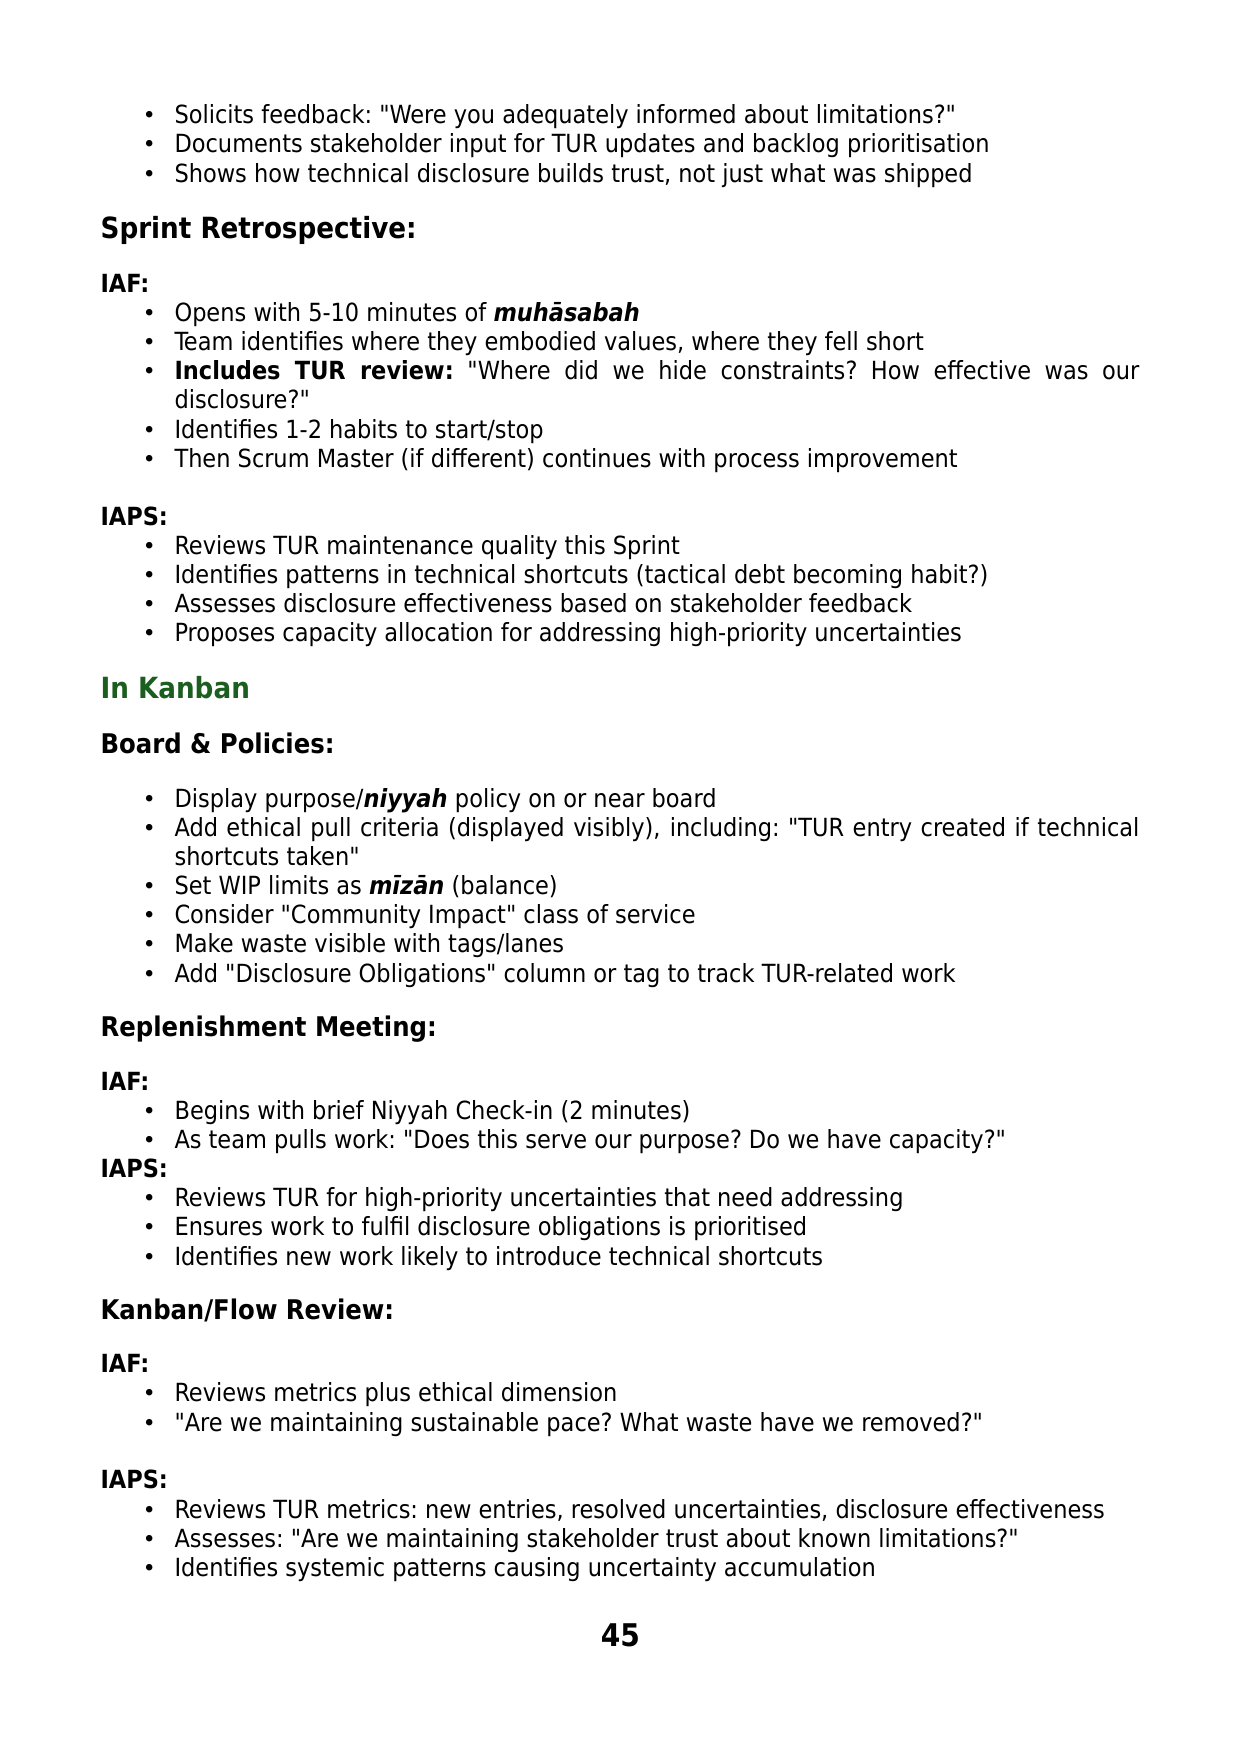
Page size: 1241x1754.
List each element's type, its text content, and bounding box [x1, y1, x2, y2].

text IAPS: [100, 502, 1140, 531]
list "Are we maintaining sustainable pace? What waste have we removed?" [145, 1408, 1140, 1437]
list Documents stakeholder input for TUR updates and backlog prioritisation [145, 129, 1140, 159]
list Opens with 5-10 minutes of muhāsabah [145, 298, 1140, 327]
text IAF: [100, 1349, 1140, 1379]
list As team pulls work: "Does this serve our purpose? Do we have capacity?" [145, 1125, 1140, 1154]
text IAPS: [100, 1154, 1140, 1183]
list Display purpose/niyyah policy on or near board [145, 784, 1140, 813]
list Add ethical pull criteria (displayed visibly), including: "TUR entry created if technical shortcuts taken" [145, 813, 1140, 871]
list Assesses: "Are we maintaining stakeholder trust about known limitations?" [145, 1524, 1140, 1553]
subtitle Replenishment Meeting: [100, 1012, 1140, 1043]
list Reviews metrics plus ethical dimension [145, 1379, 1140, 1408]
text IAF: [100, 269, 1140, 298]
list Consider "Community Impact" class of service [145, 901, 1140, 930]
list Add "Disclosure Obligations" column or tag to track TUR-related work [145, 959, 1140, 988]
text IAPS: [100, 1466, 1140, 1495]
list Begins with brief Niyyah Check-in (2 minutes) [145, 1096, 1140, 1125]
list Identifies new work likely to introduce technical shortcuts [145, 1242, 1140, 1271]
list Ensures work to fulfil disclosure obligations is prioritised [145, 1212, 1140, 1242]
list Reviews TUR for high-priority uncertainties that need addressing [145, 1183, 1140, 1212]
list Team identifies where they embodied values, where they fell short [145, 327, 1140, 356]
list Make waste visible with tags/lanes [145, 930, 1140, 959]
list Then Scrum Master (if different) continues with process improvement [145, 444, 1140, 473]
list Solicits feedback: "Were you adequately informed about limitations?" [145, 100, 1140, 129]
list Set WIP limits as mīzān (balance) [145, 871, 1140, 901]
list Reviews TUR metrics: new entries, resolved uncertainties, disclosure effectiveness [145, 1495, 1140, 1524]
list Identifies patterns in technical shortcuts (tactical debt becoming habit?) [145, 560, 1140, 589]
list Identifies 1-2 habits to start/stop [145, 415, 1140, 444]
list Identifies systemic patterns causing uncertainty accumulation [145, 1553, 1140, 1582]
subtitle Sprint Retrospective: [100, 211, 1140, 245]
list Assesses disclosure effectiveness based on stakeholder feedback [145, 589, 1140, 618]
list Proposes capacity allocation for addressing high-priority uncertainties [145, 618, 1140, 648]
list Includes TUR review: "Where did we hide constraints? How effective was our disclosure?" [145, 356, 1140, 415]
text IAF: [100, 1067, 1140, 1096]
list Reviews TUR maintenance quality this Sprint [145, 531, 1140, 560]
subtitle Board & Policies: [100, 729, 1140, 760]
subtitle Kanban/Flow Review: [100, 1294, 1140, 1326]
list Shows how technical disclosure builds trust, not just what was shipped [145, 159, 1140, 188]
subtitle In Kanban [100, 671, 1140, 705]
